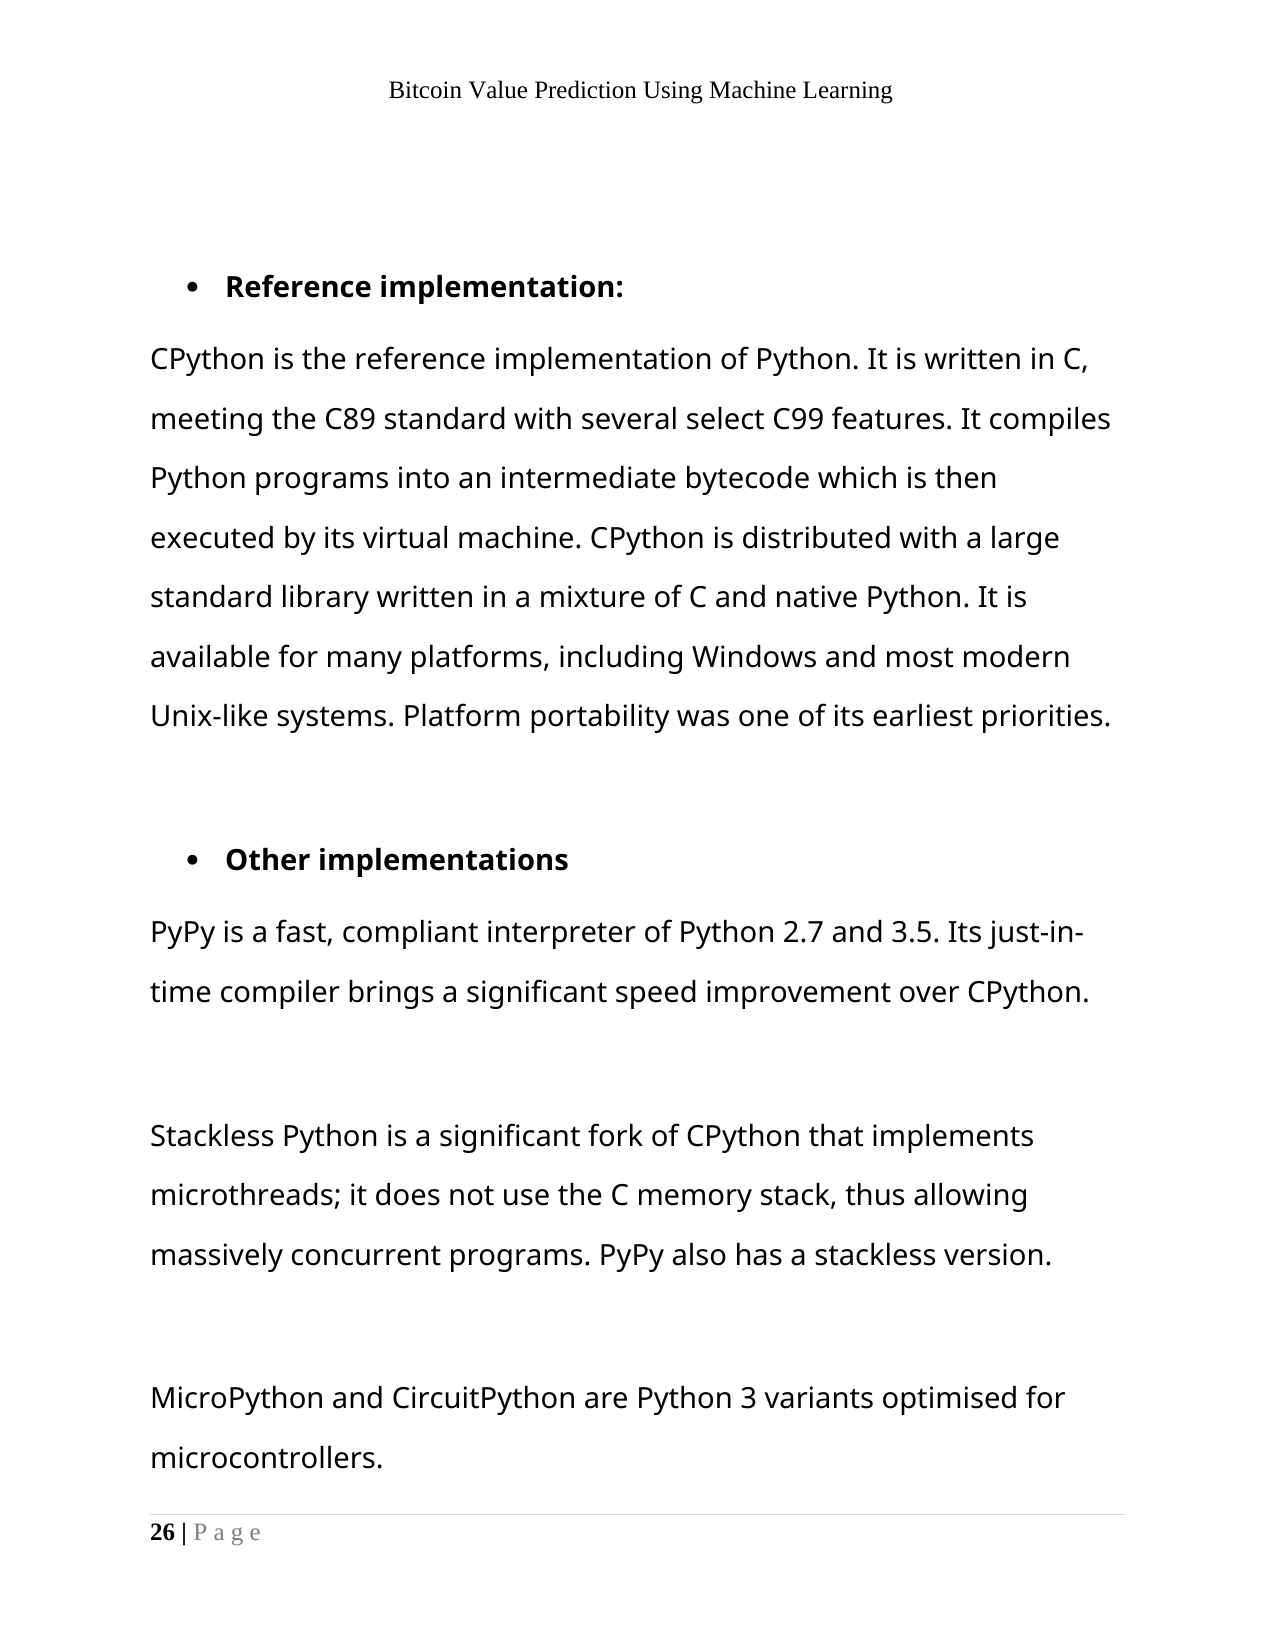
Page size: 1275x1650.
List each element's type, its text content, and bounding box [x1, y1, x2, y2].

list Reference implementation: [187, 267, 1125, 306]
text PyPy is a fast, compliant interpreter of Python 2.7 and 3.5. Its just-in-time compiler brings a significant speed improvement over CPython. [150, 911, 1125, 1011]
text CPython is the reference implementation of Python. It is written in C, meeting the C89 standard with several select C99 features. It compiles Python programs into an intermediate bytecode which is then executed by its virtual machine. CPython is distributed with a large standard library written in a mixture of C and native Python. It is available for many platforms, including Windows and most modern Unix-like systems. Platform portability was one of its earliest priorities. [150, 338, 1125, 735]
text MicroPython and CircuitPython are Python 3 variants optimised for microcontrollers. [150, 1378, 1125, 1477]
list Other implementations [187, 839, 1125, 879]
text Stackless Python is a significant fork of CPython that implements microthreads; it does not use the C memory stack, thus allowing massively concurrent programs. PyPy also has a stackless version. [150, 1115, 1125, 1273]
